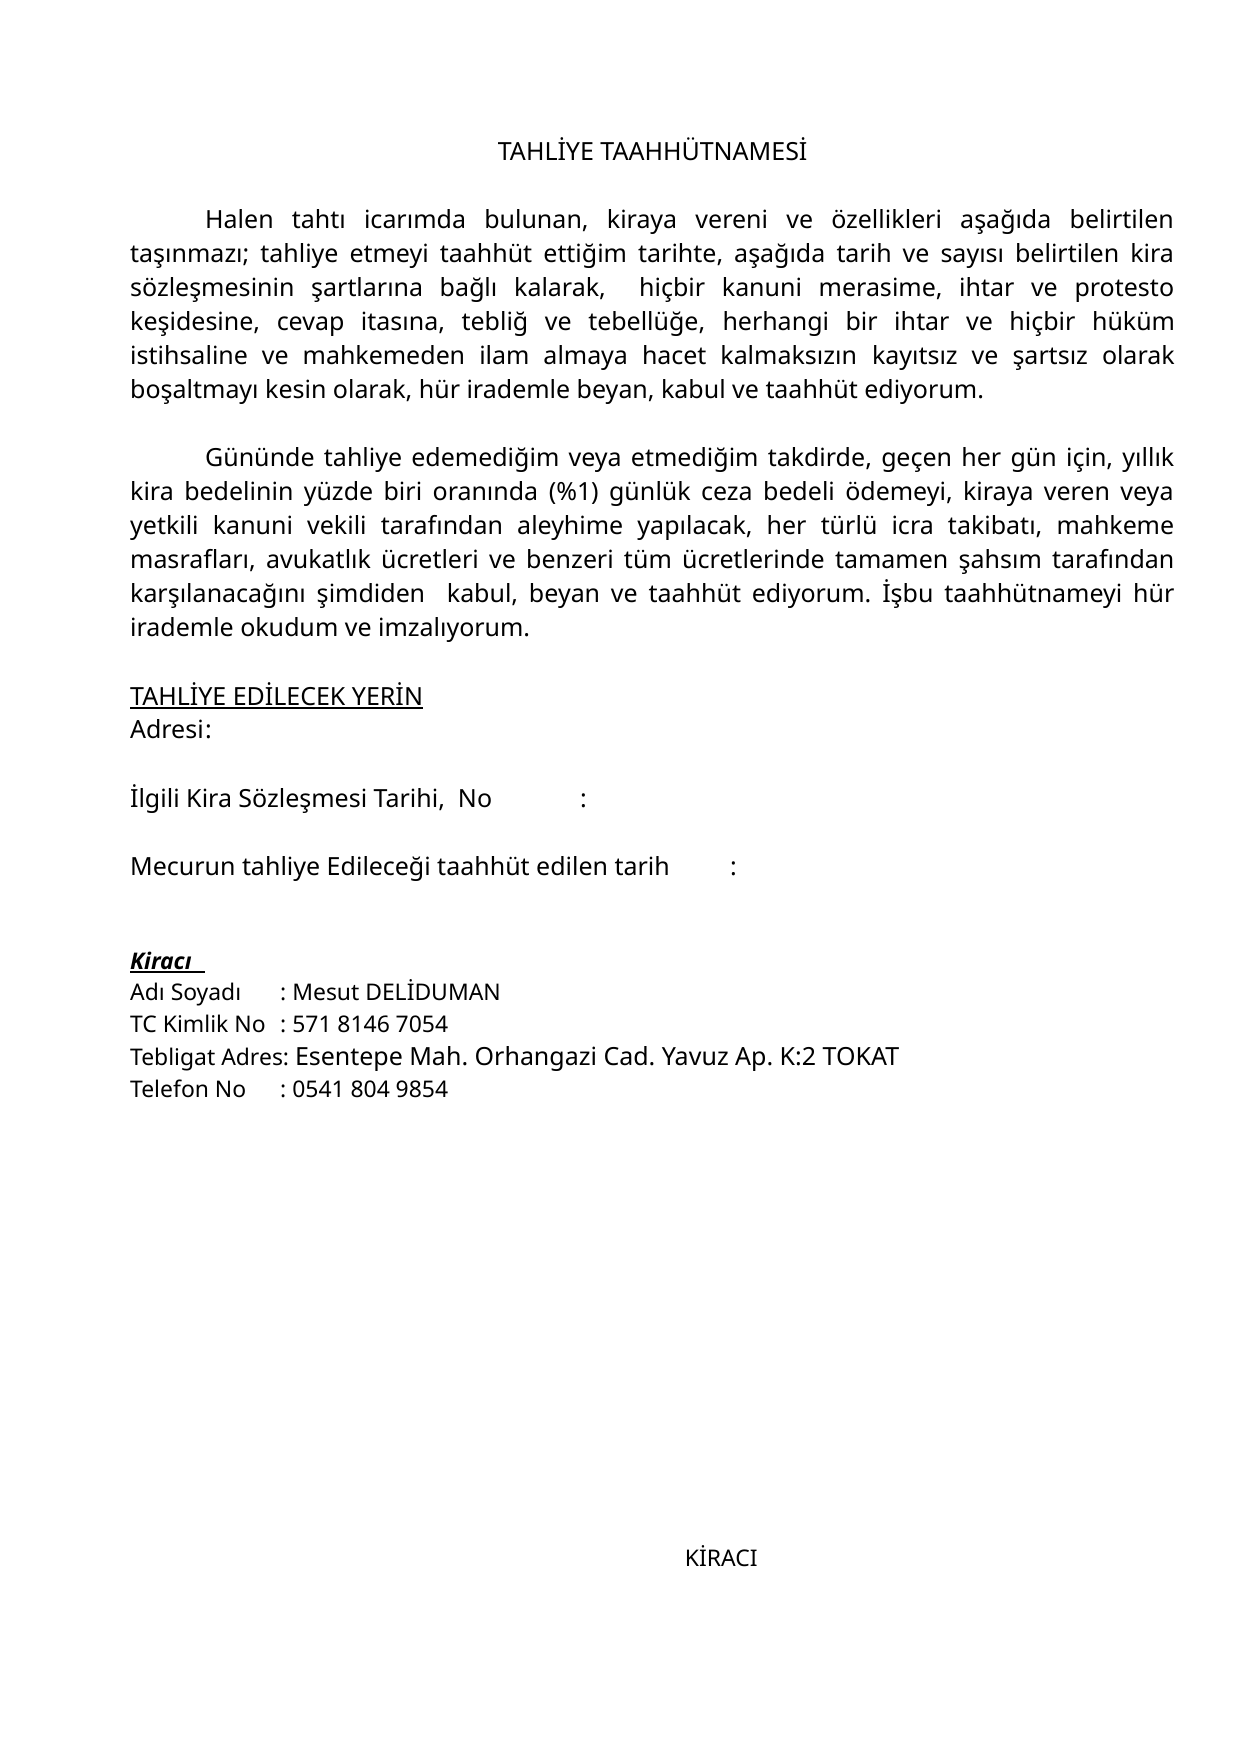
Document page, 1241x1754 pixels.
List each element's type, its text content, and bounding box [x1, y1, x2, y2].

text İlgili Kira Sözleşmesi Tarihi, No : [130, 780, 1175, 814]
text Adresi : [130, 712, 1175, 746]
text Tebligat Adres: Esentepe Mah. Orhangazi Cad. Yavuz Ap. K:2 TOKAT [130, 1039, 1175, 1073]
text TAHLİYE EDİLECEK YERİN [130, 678, 1175, 712]
text KİRACI [130, 1542, 1175, 1573]
text Halen tahtı icarımda bulunan, kiraya vereni ve özellikleri aşağıda belirtilen taşınmazı; tahliye etmeyi taahhüt ettiğim tarihte, aşağıda tarih ve sayısı belirtilen kira sözleşmesinin şartlarına bağlı kalarak, hiçbir kanuni merasime, ihtar ve protesto keşidesine, cevap itasına, tebliğ ve tebellüğe, herhangi bir ihtar ve hiçbir hüküm istihsaline ve mahkemeden ilam almaya hacet kalmaksızın kayıtsız ve şartsız olarak boşaltmayı kesin olarak, hür irademle beyan, kabul ve taahhüt ediyorum. [130, 201, 1175, 406]
text Kiracı [130, 945, 1175, 976]
text Telefon No : 0541 804 9854 [130, 1073, 1175, 1104]
text TC Kimlik No : 571 8146 7054 [130, 1007, 1175, 1039]
text Gününde tahliye edemediğim veya etmediğim takdirde, geçen her gün için, yıllık kira bedelinin yüzde biri oranında (%1) günlük ceza bedeli ödemeyi, kiraya veren veya yetkili kanuni vekili tarafından aleyhime yapılacak, her türlü icra takibatı, mahkeme masrafları, avukatlık ücretleri ve benzeri tüm ücretlerinde tamamen şahsım tarafından karşılanacağını şimdiden kabul, beyan ve taahhüt ediyorum. İşbu taahhütnameyi hür irademle okudum ve imzalıyorum. [130, 440, 1175, 644]
text TAHLİYE TAAHHÜTNAMESİ [130, 133, 1175, 167]
text Adı Soyadı : Mesut DELİDUMAN [130, 976, 1175, 1007]
text Mecurun tahliye Edileceği taahhüt edilen tarih : [130, 848, 1175, 882]
